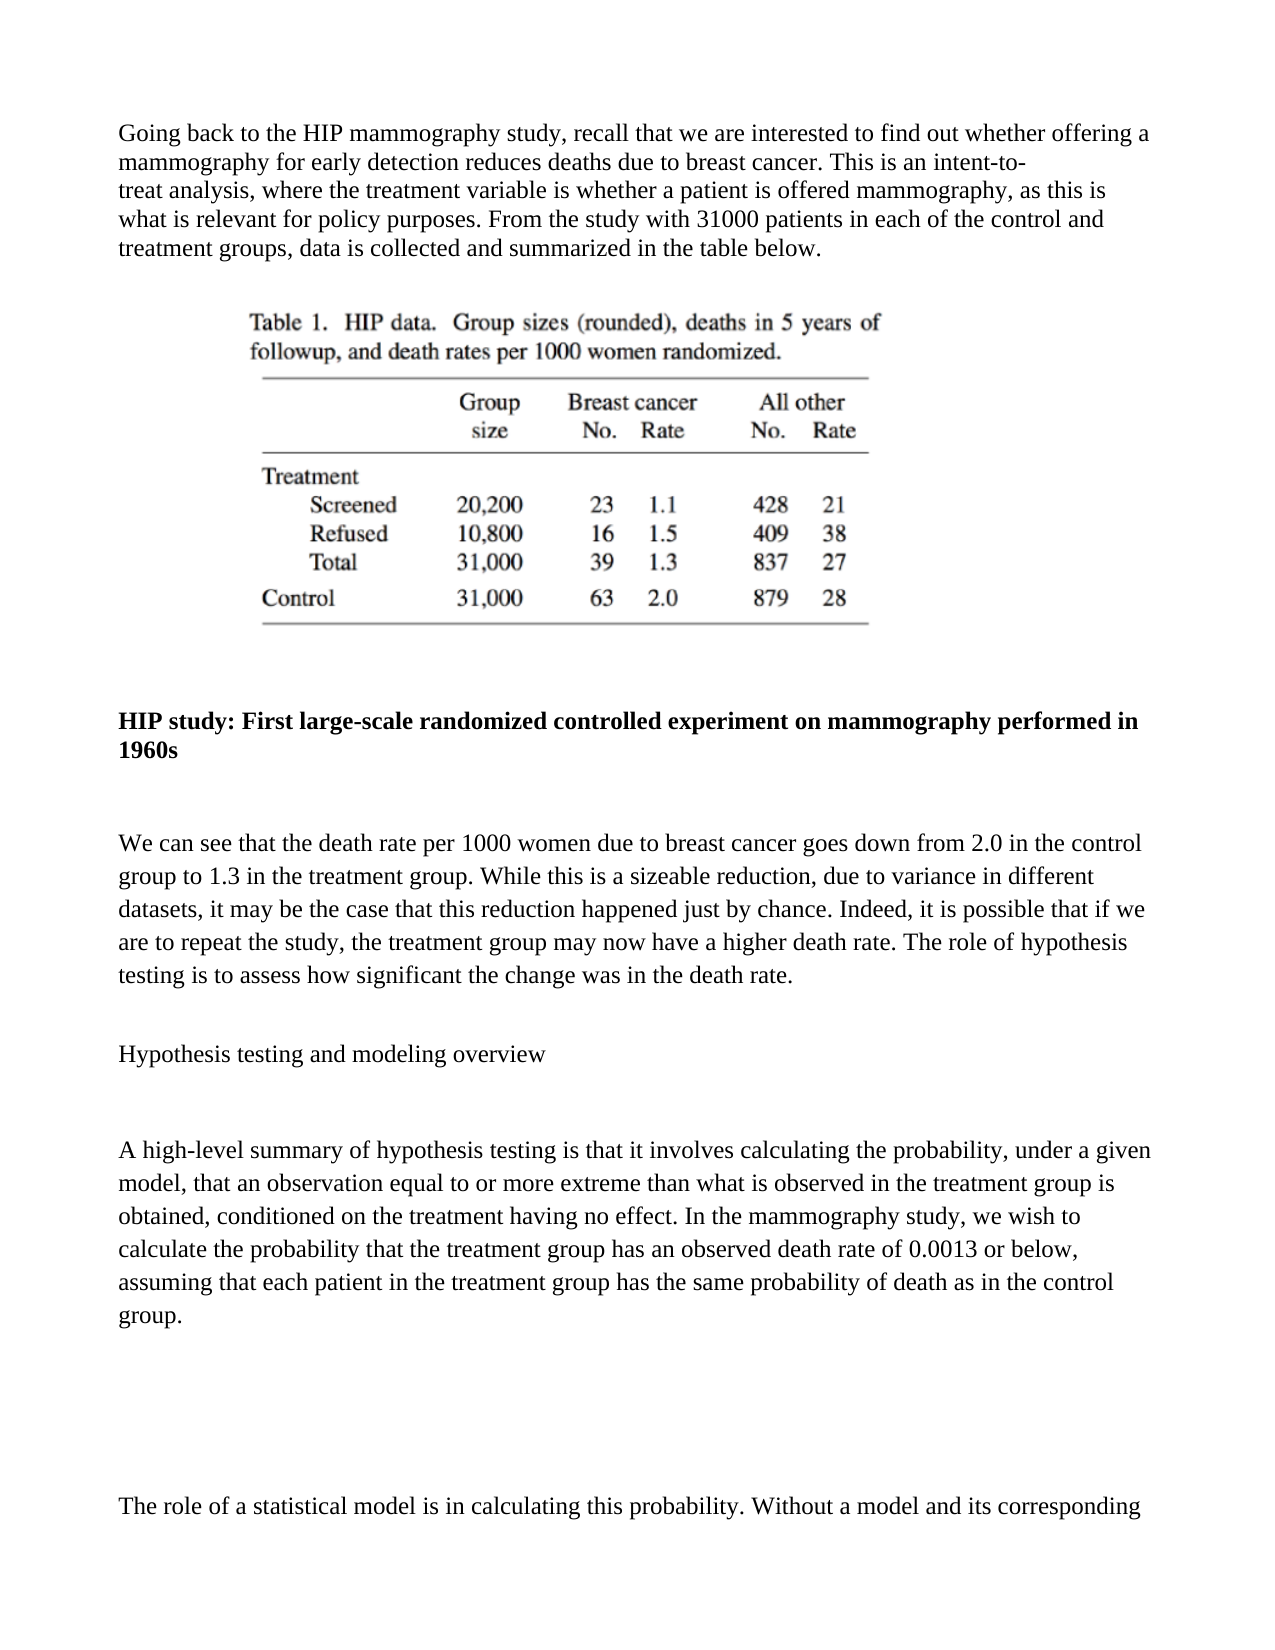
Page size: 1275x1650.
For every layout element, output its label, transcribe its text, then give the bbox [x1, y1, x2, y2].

picture [230, 262, 896, 633]
text We can see that the death rate per 1000 women due to breast cancer goes down from 2.0 in the control group to 1.3 in the treatment group. While this is a sizeable reduction, due to variance in different datasets, it may be the case that this reduction happened just by chance. Indeed, it is possible that if we are to repeat the study, the treatment group may now have a higher death rate. The role of hypothesis testing is to assess how significant the change was in the death rate. [118, 828, 1157, 989]
text Hypothesis testing and modeling overview [118, 1039, 1157, 1068]
text The role of a statistical model is in calculating this probability. Without a model and its corresponding [118, 1491, 1157, 1519]
text Going back to the HIP mammography study, recall that we are interested to find out whether offering a mammography for early detection reduces deaths due to breast cancer. This is an intent-to-treat analysis, where the treatment variable is whether a patient is offered mammography, as this is what is relevant for policy purposes. From the study with 31000 patients in each of the control and treatment groups, data is collected and summarized in the table below. [118, 118, 1157, 262]
text A high-level summary of hypothesis testing is that it involves calculating the probability, under a given model, that an observation equal to or more extreme than what is observed in the treatment group is obtained, conditioned on the treatment having no effect. In the mammography study, we wish to calculate the probability that the treatment group has an observed death rate of 0.0013 or below, assuming that each patient in the treatment group has the same probability of death as in the control group. [118, 1135, 1157, 1328]
text HIP study: First large-scale randomized controlled experiment on mammography performed in 1960s [118, 706, 1157, 764]
